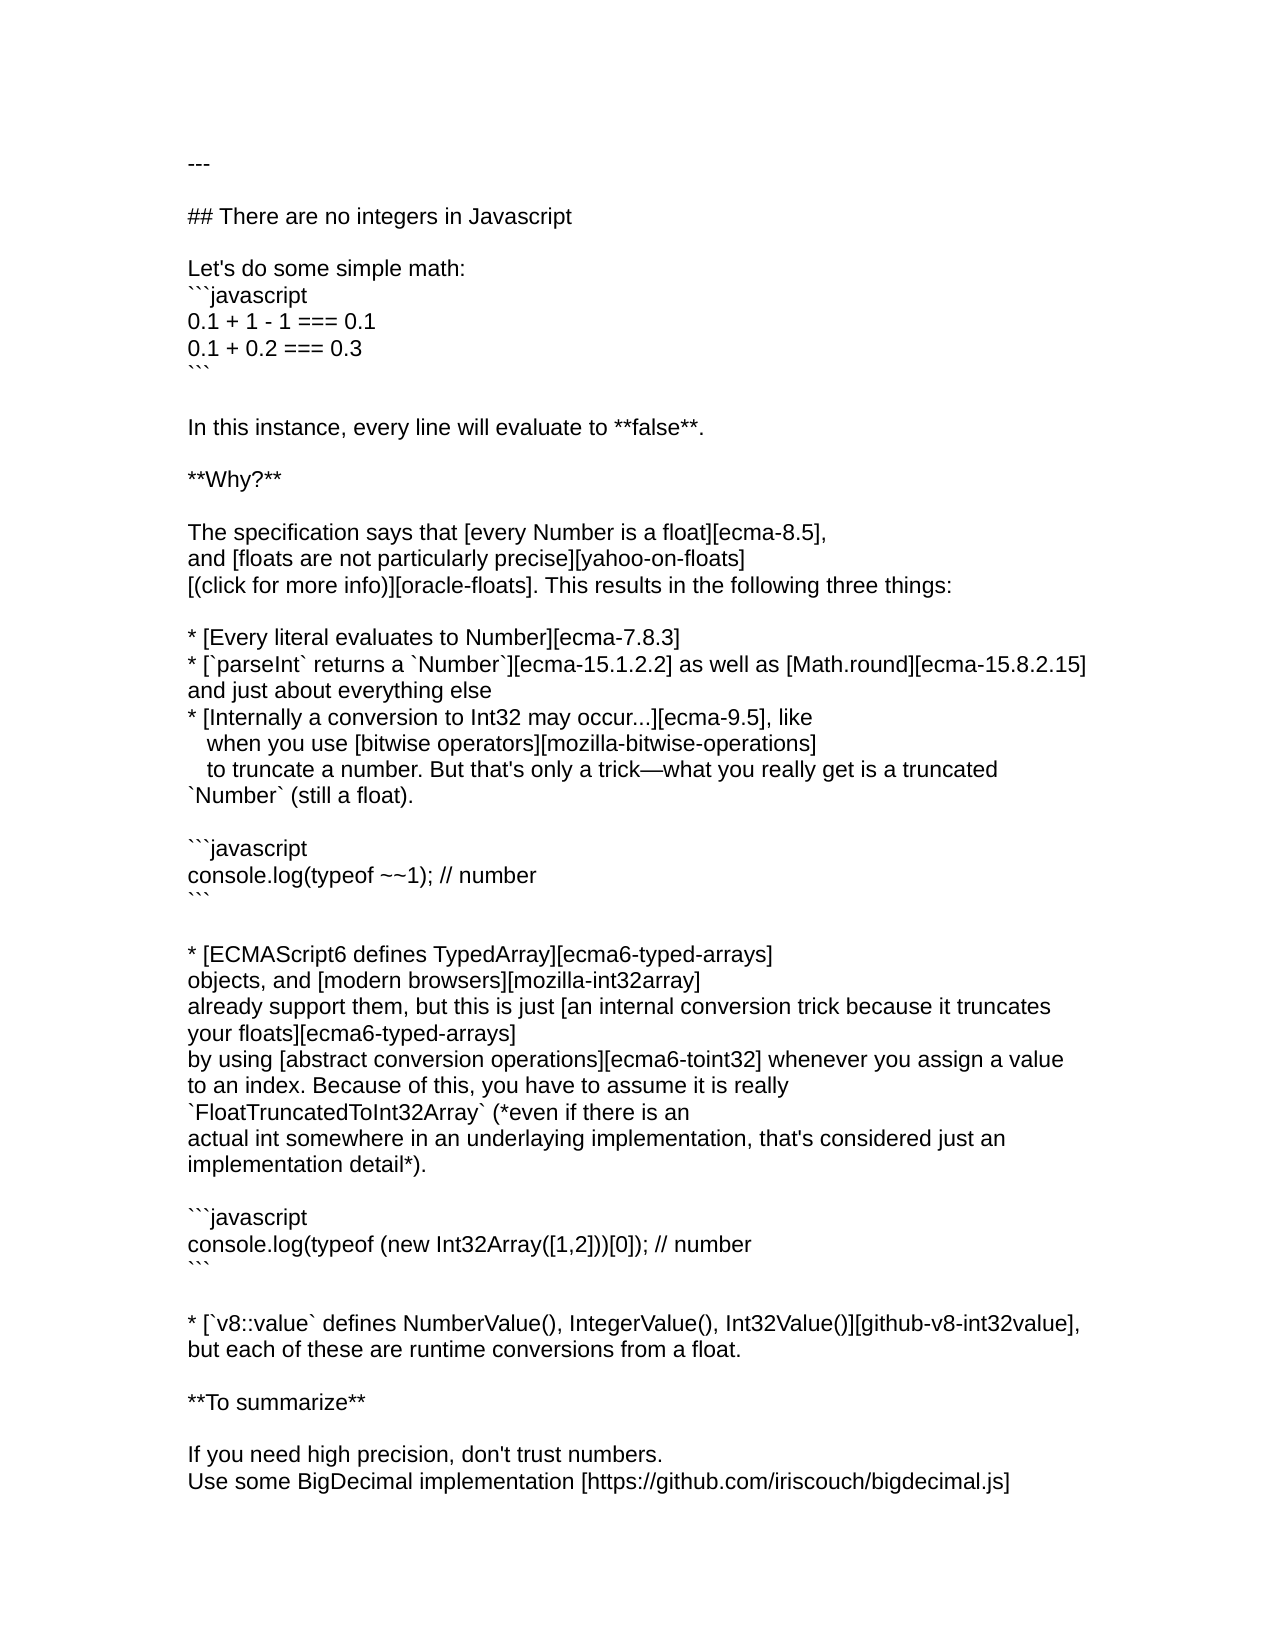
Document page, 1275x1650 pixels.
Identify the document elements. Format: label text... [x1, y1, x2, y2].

text console.log(typeof ~~1); // number [187, 862, 1087, 888]
text already support them, but this is just [an internal conversion trick because it truncates your floats][ecma6-typed-arrays] [187, 993, 1087, 1046]
text ``` [187, 888, 1087, 914]
text The specification says that [every Number is a float][ecma-8.5], [187, 519, 1087, 545]
text * [`parseInt` returns a `Number`][ecma-15.1.2.2] as well as [Math.round][ecma-15.8.2.15] and just about everything else [187, 651, 1087, 703]
text ```javascript [187, 282, 1087, 308]
text Use some BigDecimal implementation [https://github.com/iriscouch/bigdecimal.js] [187, 1468, 1087, 1494]
text ``` [187, 361, 1087, 387]
text objects, and [modern browsers][mozilla-int32array] [187, 967, 1087, 993]
text but each of these are runtime conversions from a float. [187, 1336, 1087, 1362]
text 0.1 + 0.2 === 0.3 [187, 334, 1087, 361]
text and [floats are not particularly precise][yahoo-on-floats] [187, 545, 1087, 572]
text * [`v8::value` defines NumberValue(), IntegerValue(), Int32Value()][github-v8-int32value], [187, 1309, 1087, 1336]
text to truncate a number. But that's only a trick—what you really get is a truncated `Number` (still a float). [187, 756, 1087, 809]
text ```javascript [187, 835, 1087, 862]
text Let's do some simple math: [187, 255, 1087, 282]
text **Why?** [187, 466, 1087, 493]
text If you need high precision, don't trust numbers. [187, 1441, 1087, 1468]
text --- [187, 150, 1087, 176]
text actual int somewhere in an underlaying implementation, that's considered just an implementation detail*). [187, 1125, 1087, 1178]
text console.log(typeof (new Int32Array([1,2]))[0]); // number [187, 1231, 1087, 1257]
text ## There are no integers in Javascript [187, 203, 1087, 229]
text * [Internally a conversion to Int32 may occur...][ecma-9.5], like [187, 703, 1087, 730]
text 0.1 + 1 - 1 === 0.1 [187, 308, 1087, 334]
text * [ECMAScript6 defines TypedArray][ecma6-typed-arrays] [187, 941, 1087, 967]
text by using [abstract conversion operations][ecma6-toint32] whenever you assign a value to an index. Because of this, you have to assume it is really `FloatTruncatedToInt32Array` (*even if there is an [187, 1046, 1087, 1125]
text ```javascript [187, 1204, 1087, 1231]
text when you use [bitwise operators][mozilla-bitwise-operations] [187, 730, 1087, 756]
text * [Every literal evaluates to Number][ecma-7.8.3] [187, 624, 1087, 651]
text ``` [187, 1257, 1087, 1283]
text In this instance, every line will evaluate to **false**. [187, 413, 1087, 440]
text [(click for more info)][oracle-floats]. This results in the following three things: [187, 572, 1087, 598]
text **To summarize** [187, 1389, 1087, 1415]
